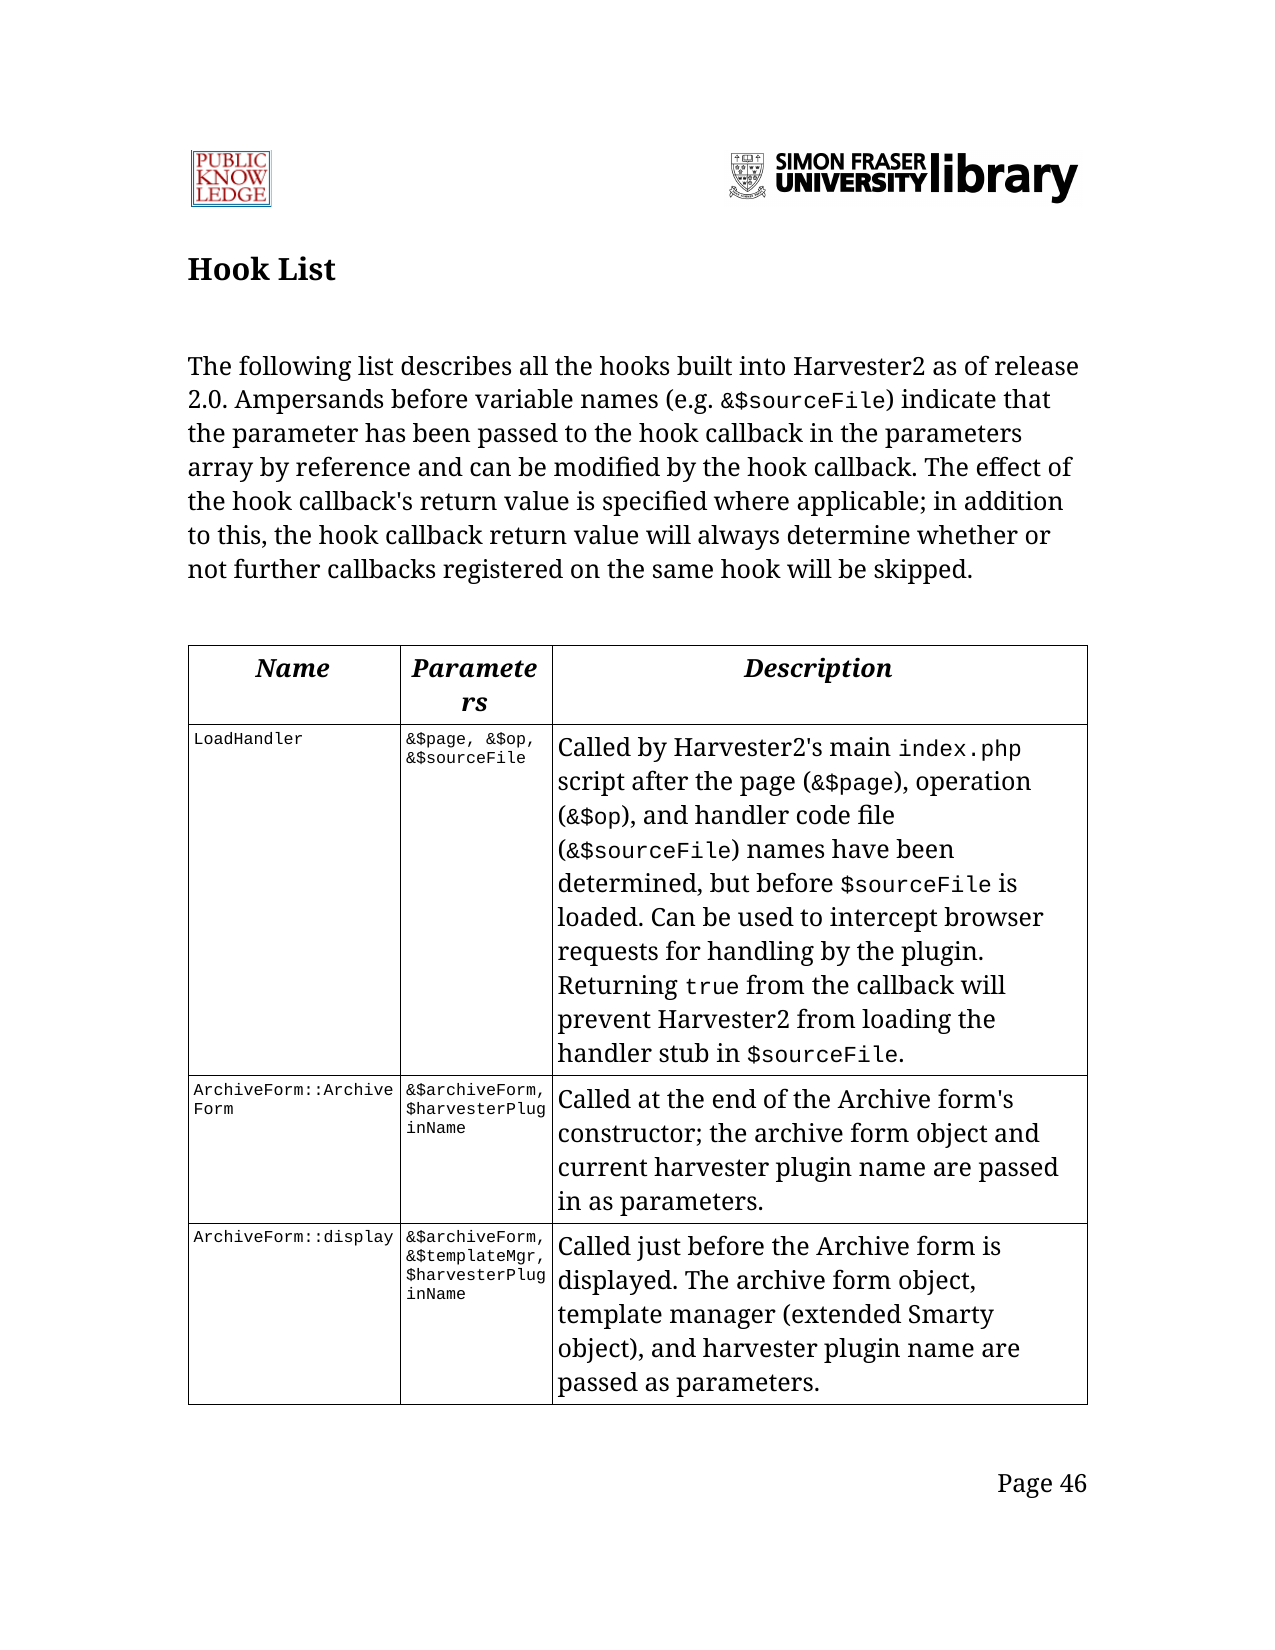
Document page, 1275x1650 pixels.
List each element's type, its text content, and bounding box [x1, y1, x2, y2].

table_cell &$archiveForm, $harvesterPluginName [401, 1076, 552, 1223]
subtitle Hook List [187, 247, 1087, 289]
table_header Parameters [401, 646, 552, 724]
table_cell Called just before the Archive form is displayed. The archive form object, template manager (extended Smarty object), and harvester plugin name are passed as parameters. [553, 1224, 1087, 1404]
text The following list describes all the hooks built into Harvester2 as of release 2.0. Ampersands before variable names (e.g. &$sourceFile) indicate that the parameter has been passed to the hook callback in the parameters array by reference and can be modified by the hook callback. The effect of the hook callback's return value is specified where applicable; in addition to this, the hook callback return value will always determine whether or not further callbacks registered on the same hook will be skipped. [187, 348, 1087, 586]
table_header Description [553, 646, 1087, 724]
table_cell &$archiveForm, &$templateMgr, $harvesterPluginName [401, 1224, 552, 1404]
table_cell Called at the end of the Archive form's constructor; the archive form object and current harvester plugin name are passed in as parameters. [553, 1076, 1087, 1223]
table_cell Called by Harvester2's main index.php script after the page (&$page), operation (&$op), and handler code file (&$sourceFile) names have been determined, but before $sourceFile is loaded. Can be used to intercept browser requests for handling by the plugin. Returning true from the callback will prevent Harvester2 from loading the handler stub in $sourceFile. [553, 725, 1087, 1075]
table_cell LoadHandler [189, 725, 400, 1075]
picture [723, 150, 1083, 207]
picture [193, 150, 272, 205]
table_cell &$page, &$op, &$sourceFile [401, 725, 552, 1075]
table_header Name [189, 646, 400, 724]
table_cell ArchiveForm::ArchiveForm [189, 1076, 400, 1223]
table_cell ArchiveForm::display [189, 1224, 400, 1404]
